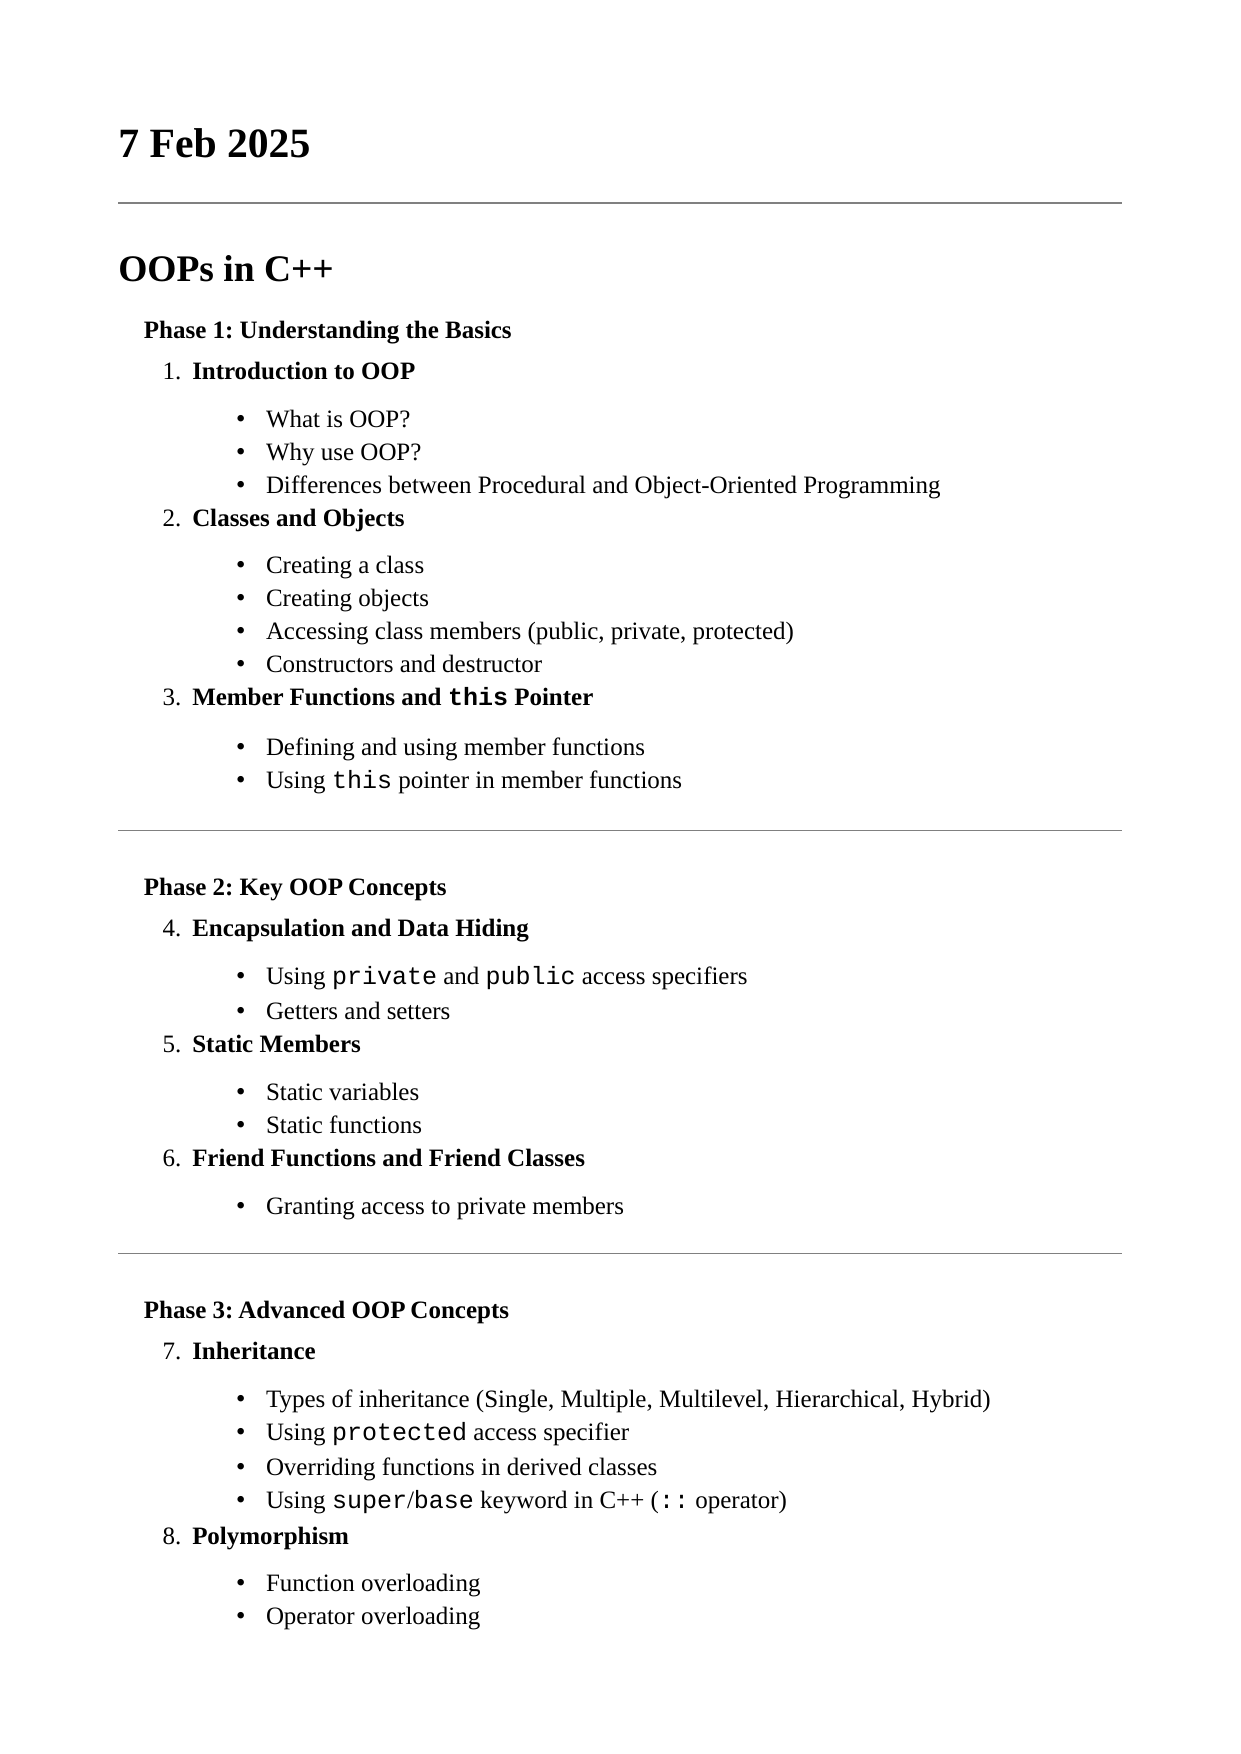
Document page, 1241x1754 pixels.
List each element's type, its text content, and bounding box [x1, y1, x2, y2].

list Using this pointer in member functions [236, 765, 1122, 796]
list Member Functions and this Pointer [162, 682, 1122, 713]
list Function overloading [236, 1568, 1122, 1597]
list Polymorphism [162, 1521, 1122, 1549]
list Accessing class members (public, private, protected) [236, 616, 1122, 645]
list Differences between Procedural and Object-Oriented Programming [236, 470, 1122, 498]
list Static variables [236, 1077, 1122, 1106]
list Granting access to private members [236, 1191, 1122, 1219]
subtitle 🔹 Phase 3: Advanced OOP Concepts [118, 1295, 1122, 1324]
list What is OOP? [236, 404, 1122, 432]
list Friend Functions and Friend Classes [162, 1143, 1122, 1172]
list Classes and Objects [162, 503, 1122, 531]
list Creating objects [236, 583, 1122, 612]
text 7 Feb 2025 [118, 118, 1122, 166]
list Why use OOP? [236, 437, 1122, 465]
list Introduction to OOP [162, 356, 1122, 385]
list Static functions [236, 1110, 1122, 1139]
subtitle OOPs in C++ [118, 247, 1122, 290]
list Using protected access specifier [236, 1417, 1122, 1448]
list Types of inheritance (Single, Multiple, Multilevel, Hierarchical, Hybrid) [236, 1384, 1122, 1413]
list Using private and public access specifiers [236, 961, 1122, 992]
subtitle 🔹 Phase 1: Understanding the Basics [118, 315, 1122, 343]
list Overriding functions in derived classes [236, 1452, 1122, 1481]
list Creating a class [236, 550, 1122, 579]
list Static Members [162, 1029, 1122, 1058]
list Using super/base keyword in C++ (:: operator) [236, 1485, 1122, 1516]
list Encapsulation and Data Hiding [162, 913, 1122, 942]
list Defining and using member functions [236, 732, 1122, 761]
list Inheritance [162, 1336, 1122, 1365]
list Getters and setters [236, 996, 1122, 1025]
subtitle 🔹 Phase 2: Key OOP Concepts [118, 872, 1122, 901]
list Constructors and destructor [236, 649, 1122, 678]
list Operator overloading [236, 1601, 1122, 1630]
